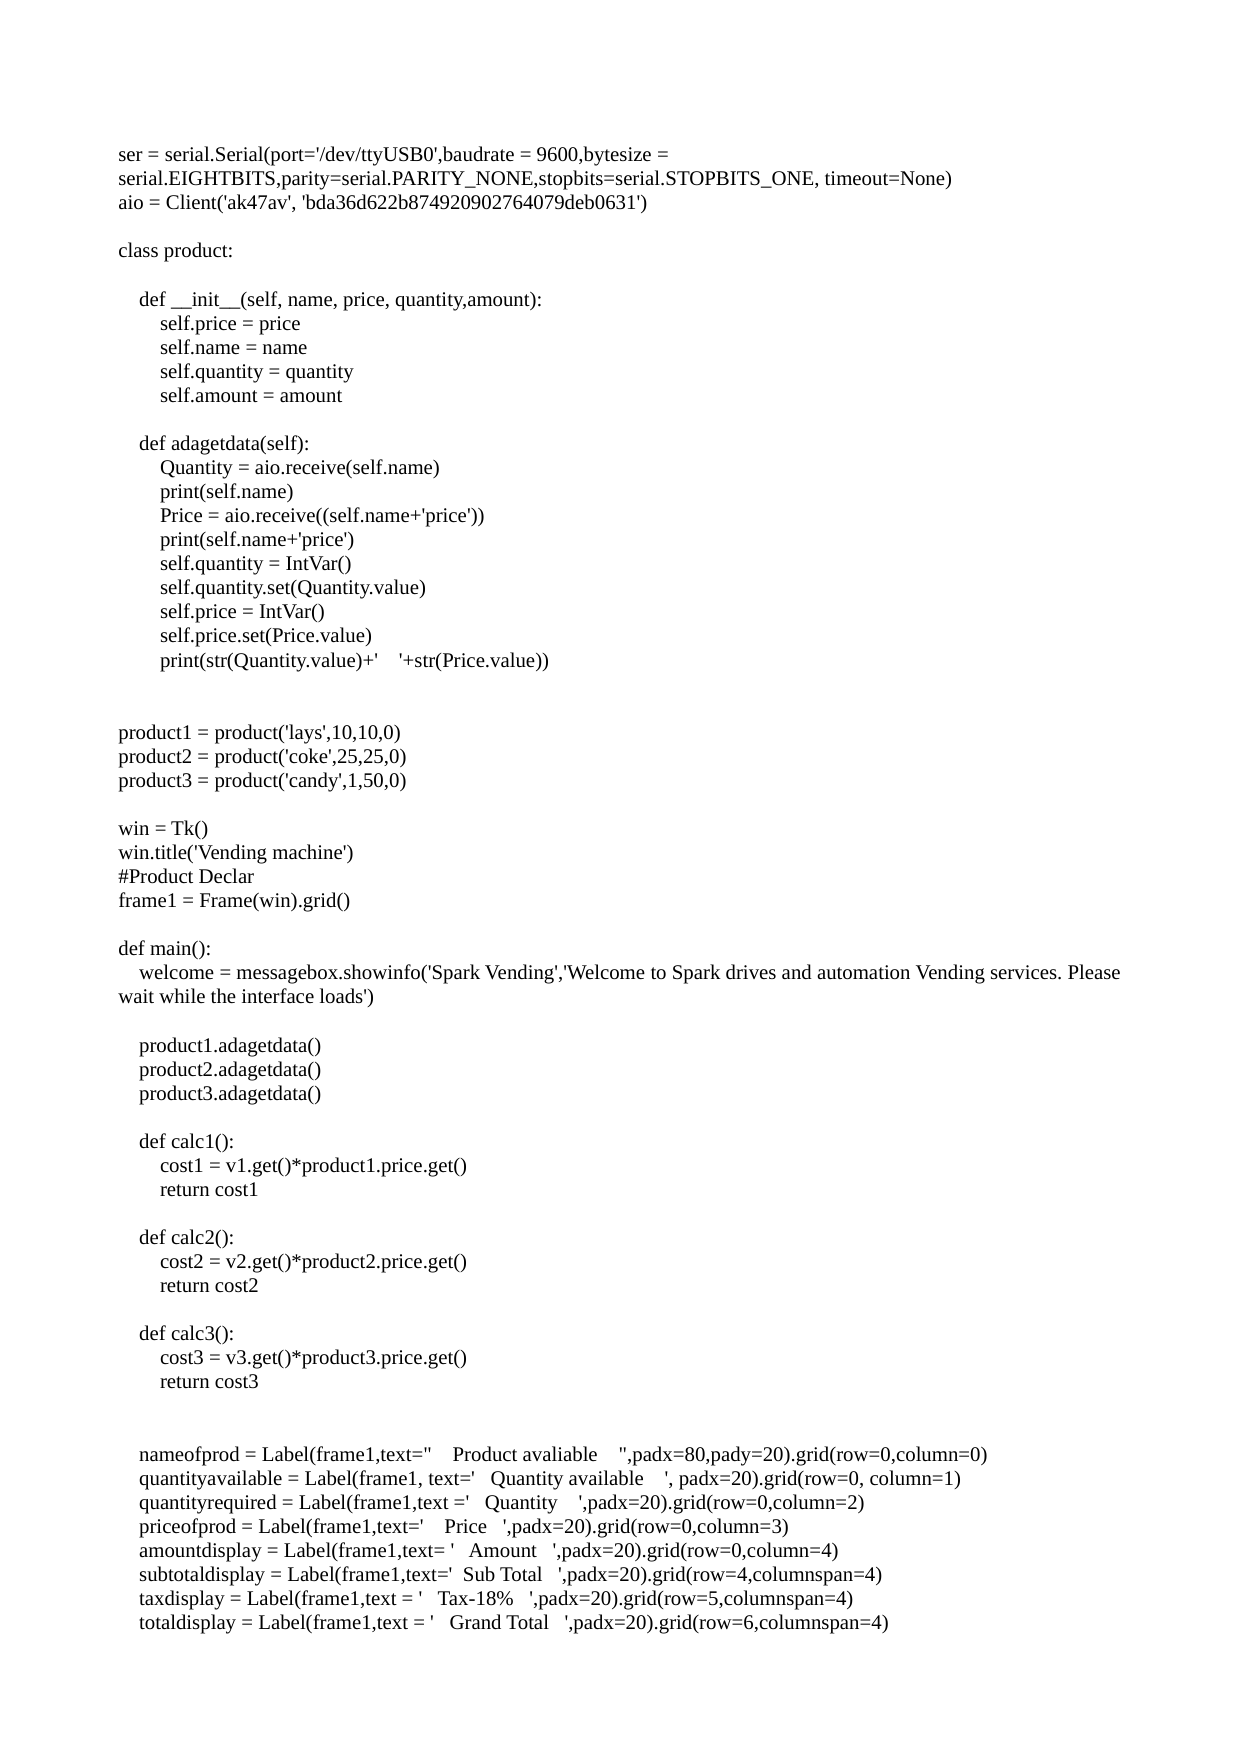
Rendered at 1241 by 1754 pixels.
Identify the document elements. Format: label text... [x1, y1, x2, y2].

text ser = serial.Serial(port='/dev/ttyUSB0',baudrate = 9600,bytesize = serial.EIGHTBITS,parity=serial.PARITY_NONE,stopbits=serial.STOPBITS_ONE, timeout=None) [118, 142, 1122, 190]
text taxdisplay = Label(frame1,text = ' Tax-18% ',padx=20).grid(row=5,columnspan=4) [118, 1586, 1122, 1610]
text return cost1 [118, 1177, 1122, 1201]
text frame1 = Frame(win).grid() [118, 888, 1122, 912]
text welcome = messagebox.showinfo('Spark Vending','Welcome to Spark drives and automation Vending services. Please wait while the interface loads') [118, 960, 1122, 1008]
text def calc3(): [118, 1321, 1122, 1345]
text #Product Declar [118, 864, 1122, 888]
text cost3 = v3.get()*product3.price.get() [118, 1345, 1122, 1369]
text totaldisplay = Label(frame1,text = ' Grand Total ',padx=20).grid(row=6,columnspan=4) [118, 1610, 1122, 1634]
text self.name = name [118, 335, 1122, 359]
text priceofprod = Label(frame1,text=' Price ',padx=20).grid(row=0,column=3) [118, 1514, 1122, 1538]
text aio = Client('ak47av', 'bda36d622b874920902764079deb0631') [118, 190, 1122, 214]
text self.quantity = quantity [118, 359, 1122, 383]
text product1 = product('lays',10,10,0) [118, 720, 1122, 744]
text self.price.set(Price.value) [118, 623, 1122, 647]
text Price = aio.receive((self.name+'price')) [118, 503, 1122, 527]
text quantityavailable = Label(frame1, text=' Quantity available ', padx=20).grid(row=0, column=1) [118, 1466, 1122, 1490]
text cost2 = v2.get()*product2.price.get() [118, 1249, 1122, 1273]
text product2.adagetdata() [118, 1057, 1122, 1081]
text self.price = IntVar() [118, 599, 1122, 623]
text quantityrequired = Label(frame1,text =' Quantity ',padx=20).grid(row=0,column=2) [118, 1490, 1122, 1514]
text return cost3 [118, 1369, 1122, 1393]
text Quantity = aio.receive(self.name) [118, 455, 1122, 479]
text def __init__(self, name, price, quantity,amount): [118, 287, 1122, 311]
text self.amount = amount [118, 383, 1122, 407]
text product2 = product('coke',25,25,0) [118, 744, 1122, 768]
text class product: [118, 238, 1122, 262]
text print(self.name+'price') [118, 527, 1122, 551]
text self.quantity = IntVar() [118, 551, 1122, 575]
text def main(): [118, 936, 1122, 960]
text return cost2 [118, 1273, 1122, 1297]
text nameofprod = Label(frame1,text=" Product avaliable ",padx=80,pady=20).grid(row=0,column=0) [118, 1442, 1122, 1466]
text self.quantity.set(Quantity.value) [118, 575, 1122, 599]
text self.price = price [118, 311, 1122, 335]
text product3.adagetdata() [118, 1081, 1122, 1105]
text print(self.name) [118, 479, 1122, 503]
text def calc2(): [118, 1225, 1122, 1249]
text win.title('Vending machine') [118, 840, 1122, 864]
text print(str(Quantity.value)+' '+str(Price.value)) [118, 647, 1122, 672]
text product3 = product('candy',1,50,0) [118, 768, 1122, 792]
text win = Tk() [118, 816, 1122, 840]
text def calc1(): [118, 1129, 1122, 1153]
text subtotaldisplay = Label(frame1,text=' Sub Total ',padx=20).grid(row=4,columnspan=4) [118, 1562, 1122, 1586]
text product1.adagetdata() [118, 1032, 1122, 1057]
text cost1 = v1.get()*product1.price.get() [118, 1153, 1122, 1177]
text amountdisplay = Label(frame1,text= ' Amount ',padx=20).grid(row=0,column=4) [118, 1538, 1122, 1562]
text def adagetdata(self): [118, 431, 1122, 455]
